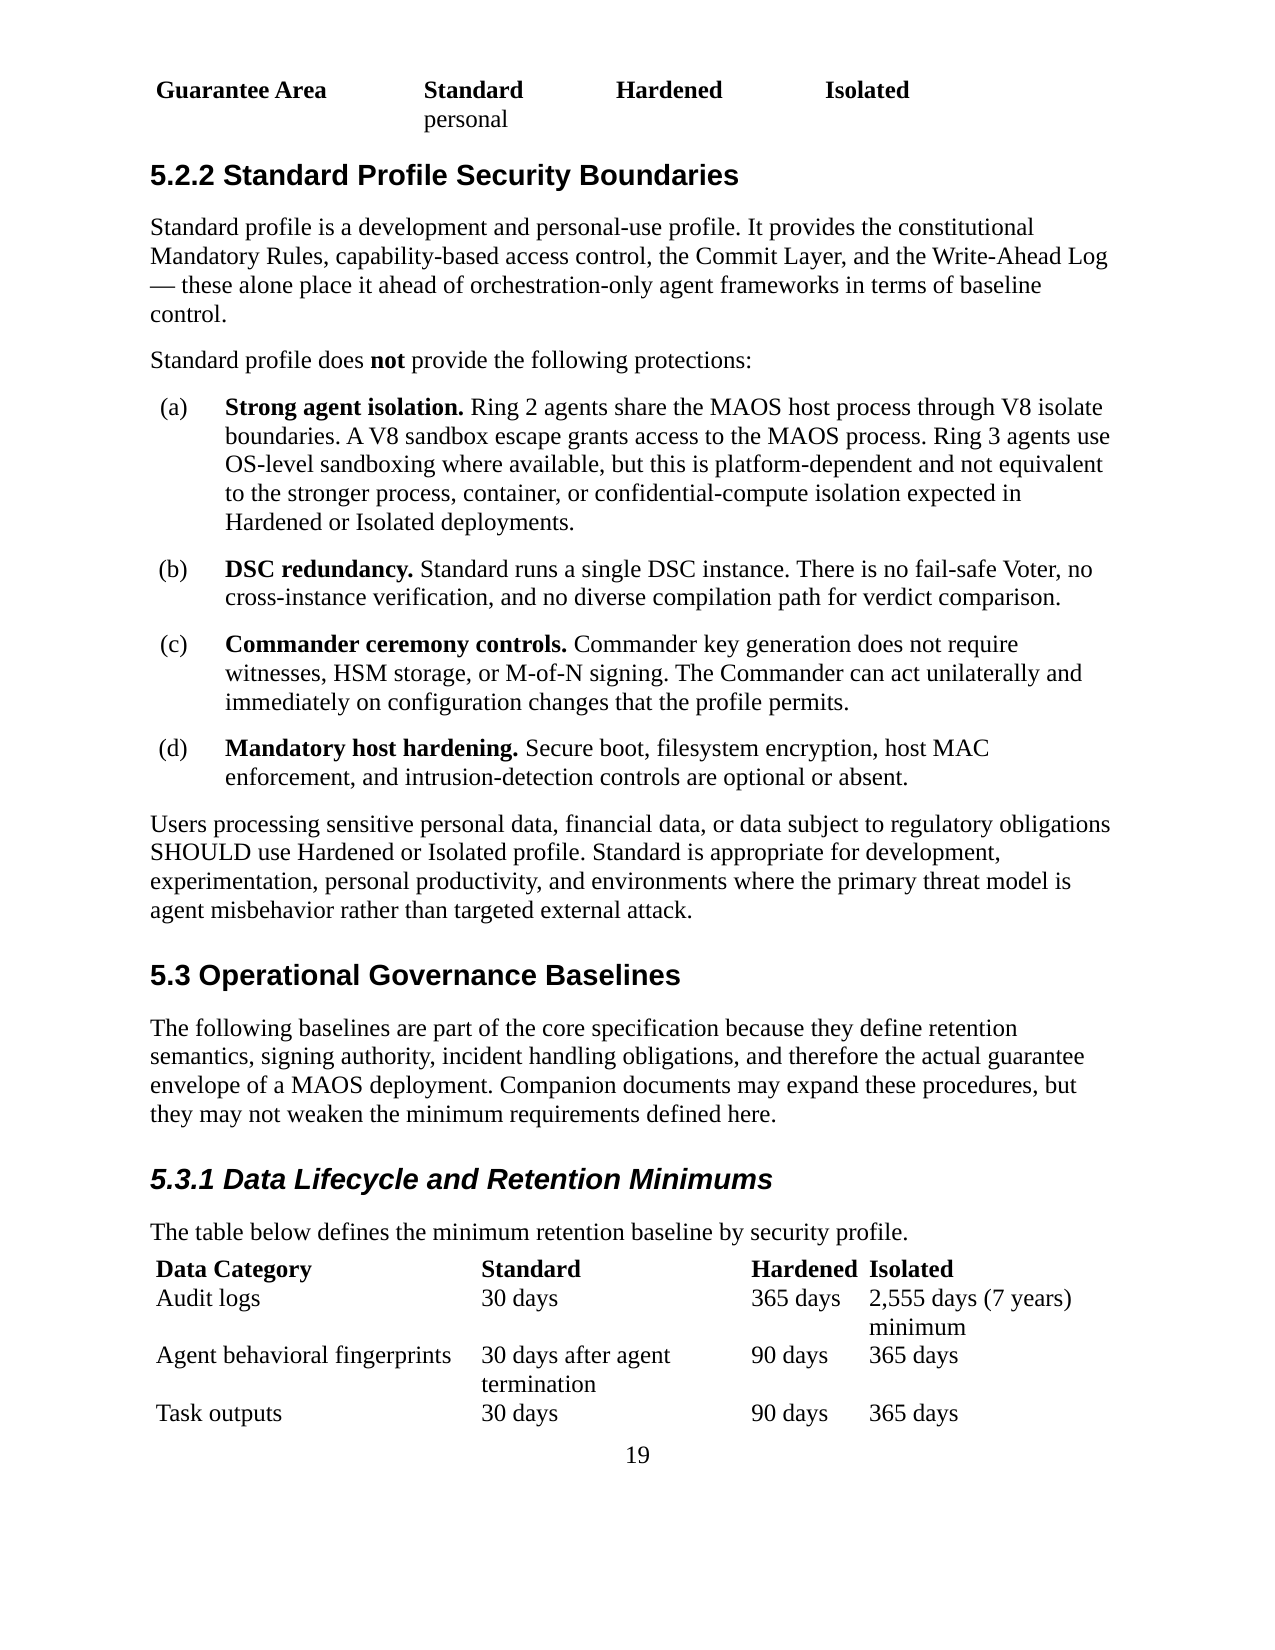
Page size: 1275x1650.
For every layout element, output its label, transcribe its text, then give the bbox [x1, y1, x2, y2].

text Users processing sensitive personal data, financial data, or data subject to regulatory obligations SHOULD use Hardened or Isolated profile. Standard is appropriate for development, experimentation, personal productivity, and environments where the primary threat model is agent misbehavior rather than targeted external attack. [150, 809, 1125, 924]
list Mandatory host hardening. Secure boot, filesystem encryption, host MAC enforcement, and intrusion-detection controls are optional or absent. [187, 733, 1125, 791]
subtitle 5.3.1 Data Lifecycle and Retention Minimums [150, 1162, 1125, 1195]
table_cell 365 days [864, 1398, 1125, 1427]
table_cell Task outputs [150, 1398, 476, 1427]
text Standard profile does not provide the following protections: [150, 345, 1125, 374]
subtitle 5.3 Operational Governance Baselines [150, 958, 1125, 991]
subtitle 5.2.2 Standard Profile Security Boundaries [150, 157, 1125, 191]
table_header Isolated [820, 75, 1125, 104]
table_cell 30 days after agent termination [476, 1341, 745, 1398]
table_cell 90 days [745, 1398, 863, 1427]
table_cell 365 days [745, 1283, 863, 1341]
table_header Data Category [150, 1254, 476, 1283]
table_header Isolated [864, 1254, 1125, 1283]
list Strong agent isolation. Ring 2 agents share the MAOS host process through V8 isolate boundaries. A V8 sandbox escape grants access to the MAOS process. Ring 3 agents use OS-level sandboxing where available, but this is platform-dependent and not equivalent to the stronger process, container, or confidential-compute isolation expected in Hardened or Isolated deployments. [187, 392, 1125, 536]
table_cell Audit logs [150, 1283, 476, 1341]
table_cell 365 days [864, 1341, 1125, 1398]
list DSC redundancy. Standard runs a single DSC instance. There is no fail-safe Voter, no cross-instance verification, and no diverse compilation path for verdict comparison. [187, 554, 1125, 611]
text The table below defines the minimum retention baseline by security profile. [150, 1217, 1125, 1245]
table_cell [820, 104, 1125, 132]
text The following baselines are part of the core specification because they define retention semantics, signing authority, incident handling obligations, and therefore the actual guarantee envelope of a MAOS deployment. Companion documents may expand these procedures, but they may not weaken the minimum requirements defined here. [150, 1013, 1125, 1128]
table_header Hardened [745, 1254, 863, 1283]
table_header Guarantee Area [150, 75, 418, 104]
table_cell 30 days [476, 1398, 745, 1427]
table_header Standard [476, 1254, 745, 1283]
table_cell 90 days [745, 1341, 863, 1398]
table_cell personal [418, 104, 610, 132]
table_cell 30 days [476, 1283, 745, 1341]
table_header Standard [418, 75, 610, 104]
text Standard profile is a development and personal-use profile. It provides the constitutional Mandatory Rules, capability-based access control, the Commit Layer, and the Write-Ahead Log — these alone place it ahead of orchestration-only agent frameworks in terms of baseline control. [150, 212, 1125, 327]
table_cell 2,555 days (7 years) minimum [864, 1283, 1125, 1341]
table_header Hardened [610, 75, 819, 104]
table_cell [610, 104, 819, 132]
table_cell Agent behavioral fingerprints [150, 1341, 476, 1398]
table_cell [150, 104, 418, 132]
list Commander ceremony controls. Commander key generation does not require witnesses, HSM storage, or M-of-N signing. The Commander can act unilaterally and immediately on configuration changes that the profile permits. [187, 629, 1125, 715]
